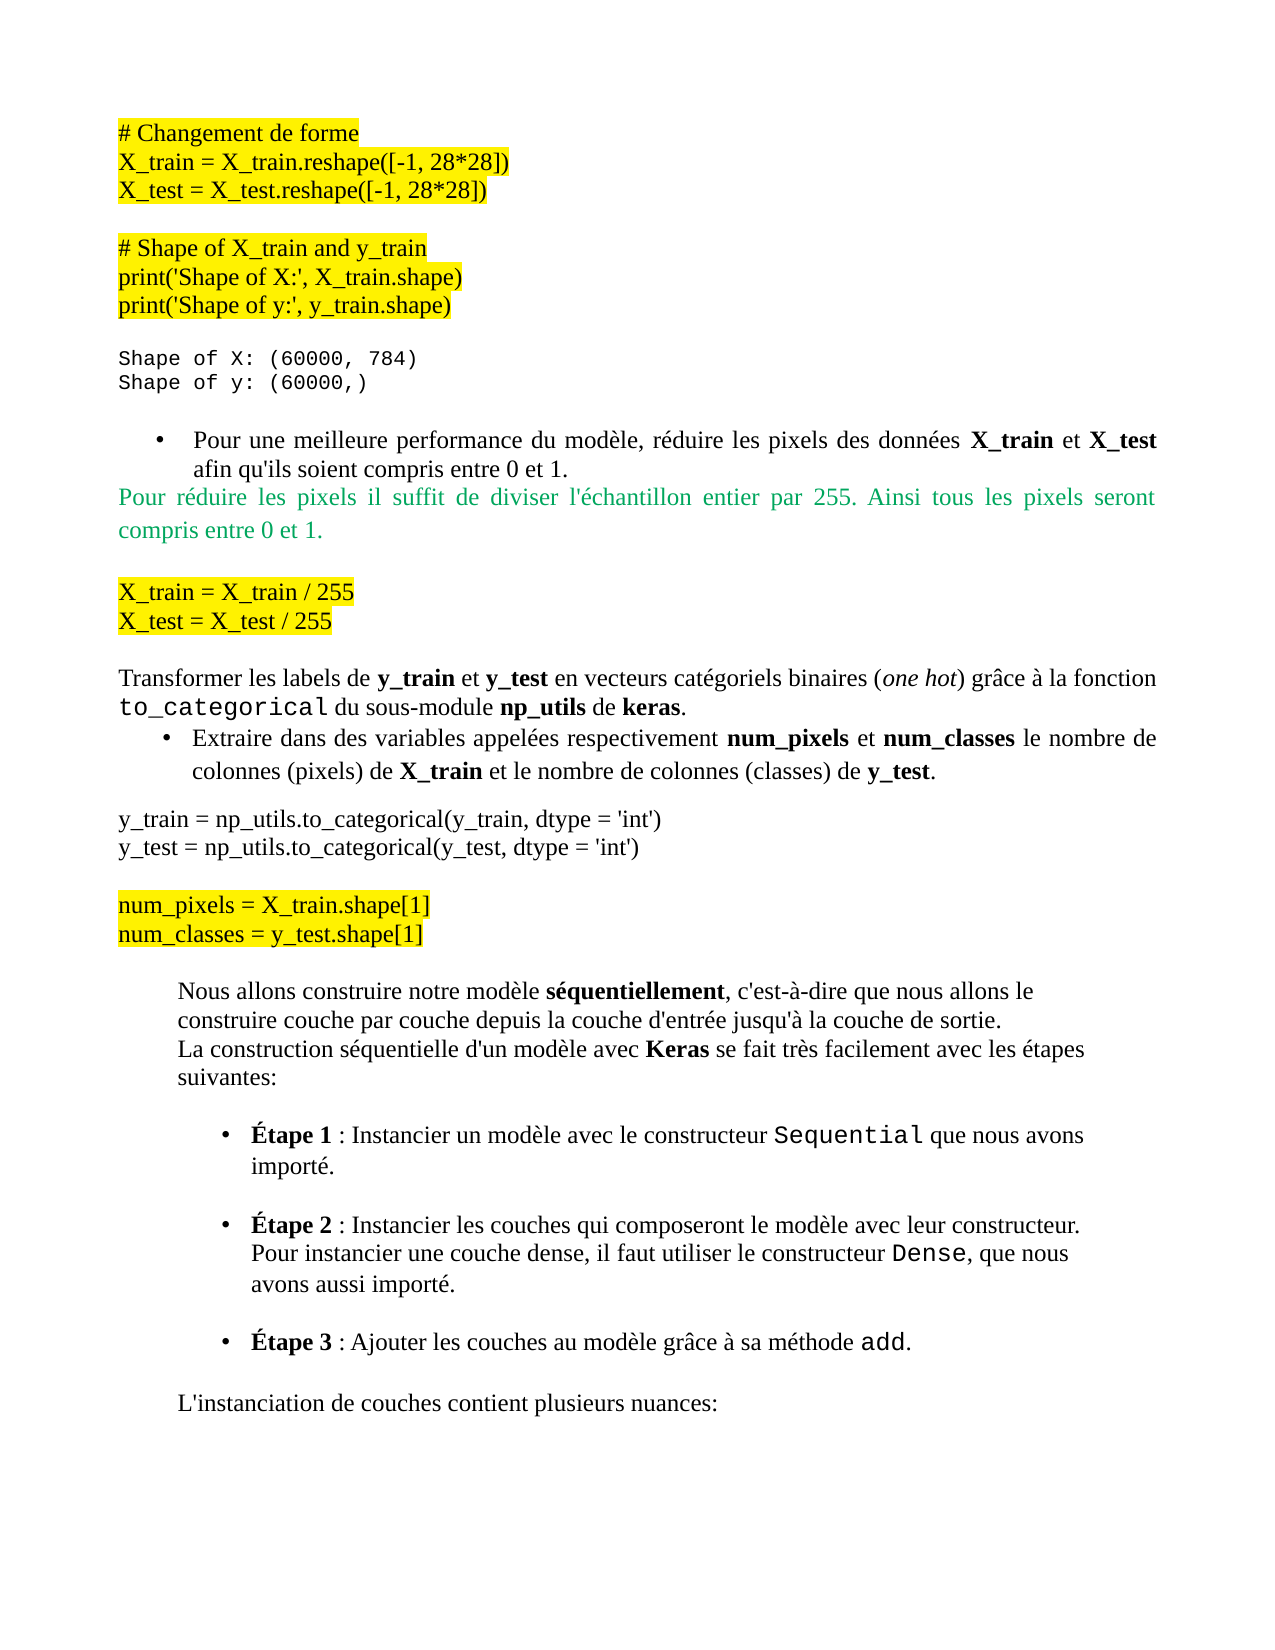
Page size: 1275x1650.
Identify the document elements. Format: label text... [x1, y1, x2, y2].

text print('Shape of X:', X_train.shape) [118, 262, 1157, 291]
text y_test = np_utils.to_categorical(y_test, dtype = 'int') [118, 832, 1157, 861]
text # Changement de forme [118, 118, 1157, 147]
text num_pixels = X_train.shape[1] [118, 890, 1157, 919]
text y_train = np_utils.to_categorical(y_train, dtype = 'int') [118, 804, 1157, 832]
text X_train = X_train / 255 [118, 577, 1157, 606]
list Étape 2 : Instancier les couches qui composeront le modèle avec leur constructeur. Pour instancier une couche dense, il faut utiliser le constructeur Dense, que nous avons aussi importé. [221, 1210, 1098, 1298]
text Pour réduire les pixels il suffit de diviser l'échantillon entier par 255. Ainsi tous les pixels seront compris entre 0 et 1. [118, 482, 1157, 544]
text X_test = X_test.reshape([-1, 28*28]) [118, 176, 1157, 204]
list Pour une meilleure performance du modèle, réduire les pixels des données X_train et X_test afin qu'ils soient compris entre 0 et 1. [156, 425, 1157, 482]
text print('Shape of y:', y_train.shape) [118, 291, 1157, 319]
list Extraire dans des variables appelées respectivement num_pixels et num_classes le nombre de colonnes (pixels) de X_train et le nombre de colonnes (classes) de y_test. [162, 723, 1157, 785]
text Nous allons construire notre modèle séquentiellement, c'est-à-dire que nous allons le construire couche par couche depuis la couche d'entrée jusqu'à la couche de sortie. [177, 976, 1098, 1034]
text La construction séquentielle d'un modèle avec Keras se fait très facilement avec les étapes suivantes: [177, 1034, 1098, 1091]
text Transformer les labels de y_train et y_test en vecteurs catégoriels binaires (one hot) grâce à la fonction to_categorical du sous-module np_utils de keras. [118, 663, 1157, 723]
text Shape of y: (60000,) [118, 372, 1157, 395]
text Shape of X: (60000, 784) [118, 348, 1157, 372]
text L'instanciation de couches contient plusieurs nuances: [177, 1388, 1098, 1417]
list Étape 3 : Ajouter les couches au modèle grâce à sa méthode add. [221, 1327, 1098, 1358]
list Étape 1 : Instancier un modèle avec le constructeur Sequential que nous avons importé. [221, 1121, 1098, 1180]
text X_test = X_test / 255 [118, 606, 1157, 635]
text num_classes = y_test.shape[1] [118, 919, 1157, 947]
text X_train = X_train.reshape([-1, 28*28]) [118, 147, 1157, 176]
text # Shape of X_train and y_train [118, 233, 1157, 262]
